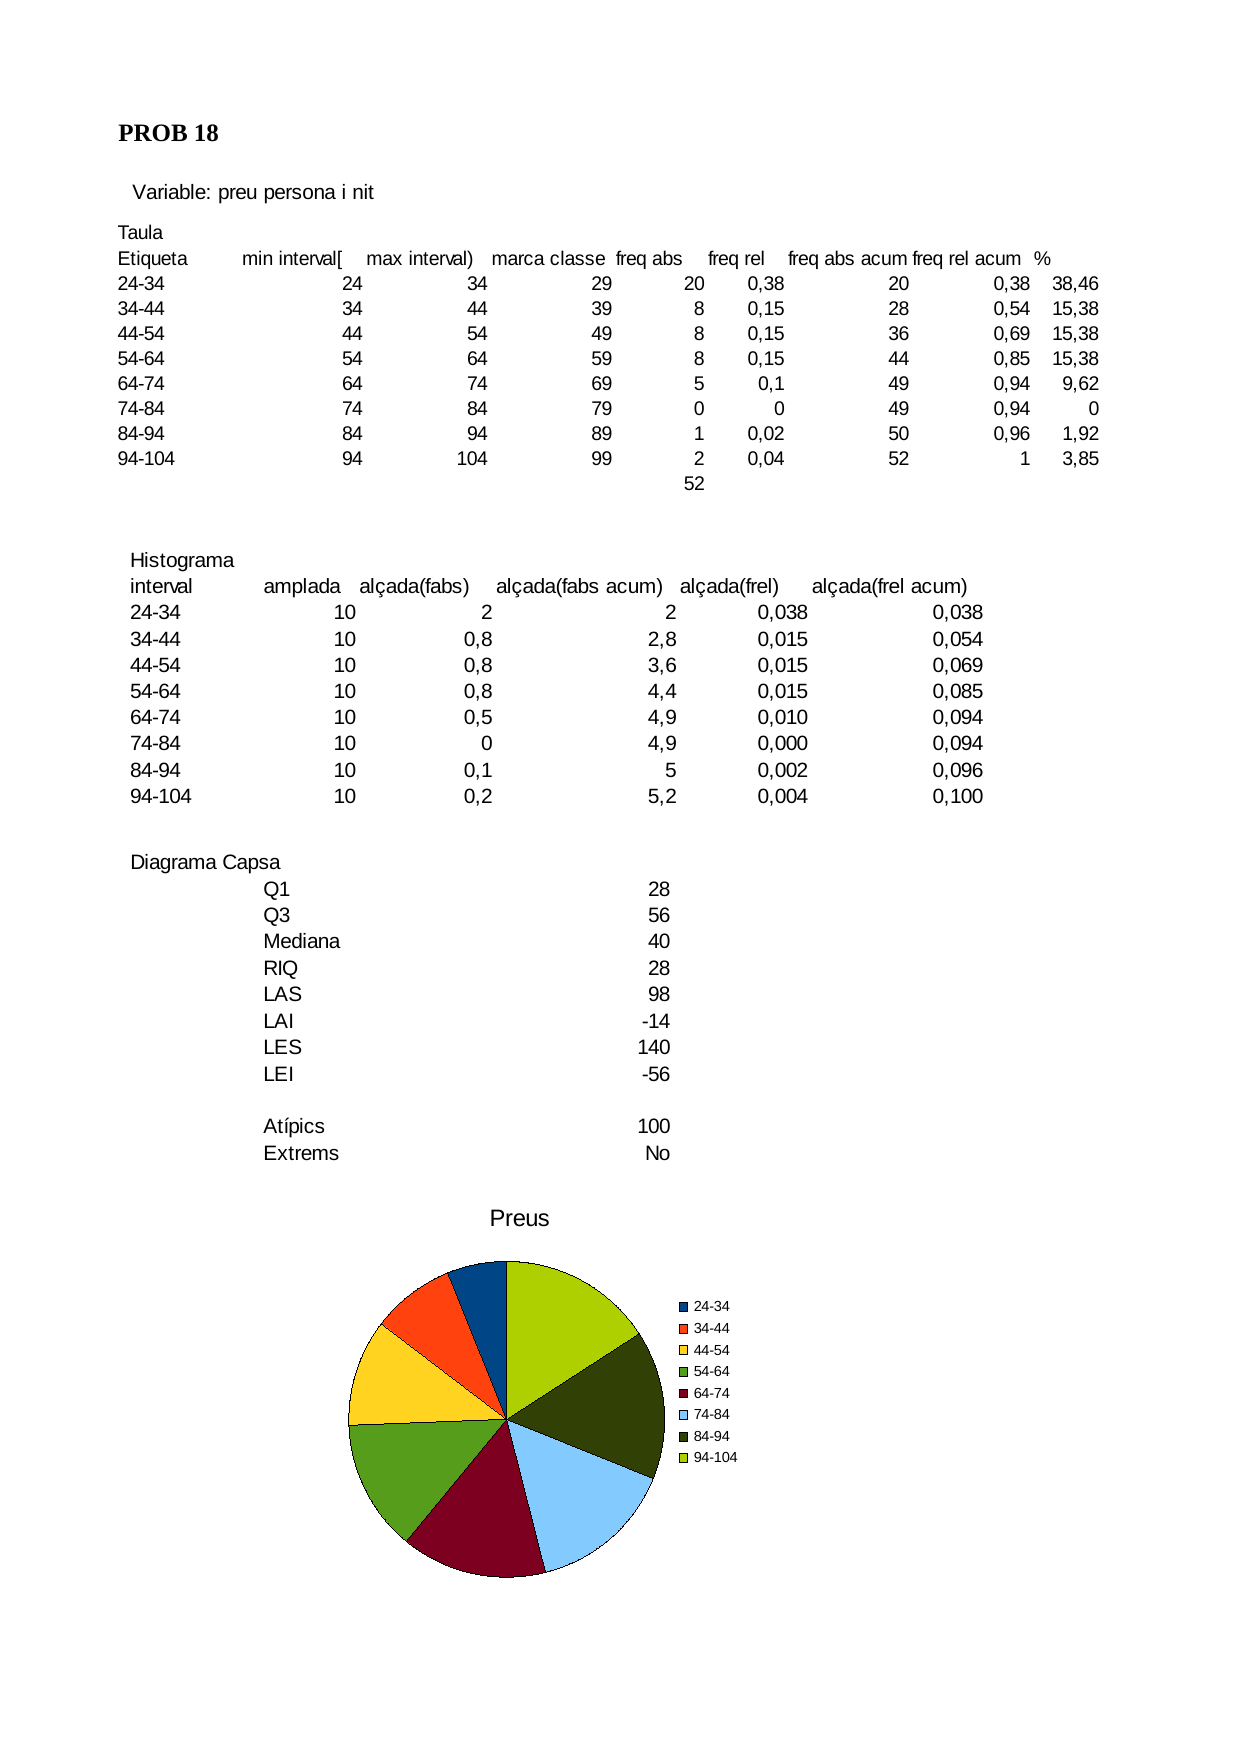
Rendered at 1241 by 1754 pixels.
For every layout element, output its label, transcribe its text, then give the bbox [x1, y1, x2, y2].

text PROB 18 [118, 118, 1122, 147]
